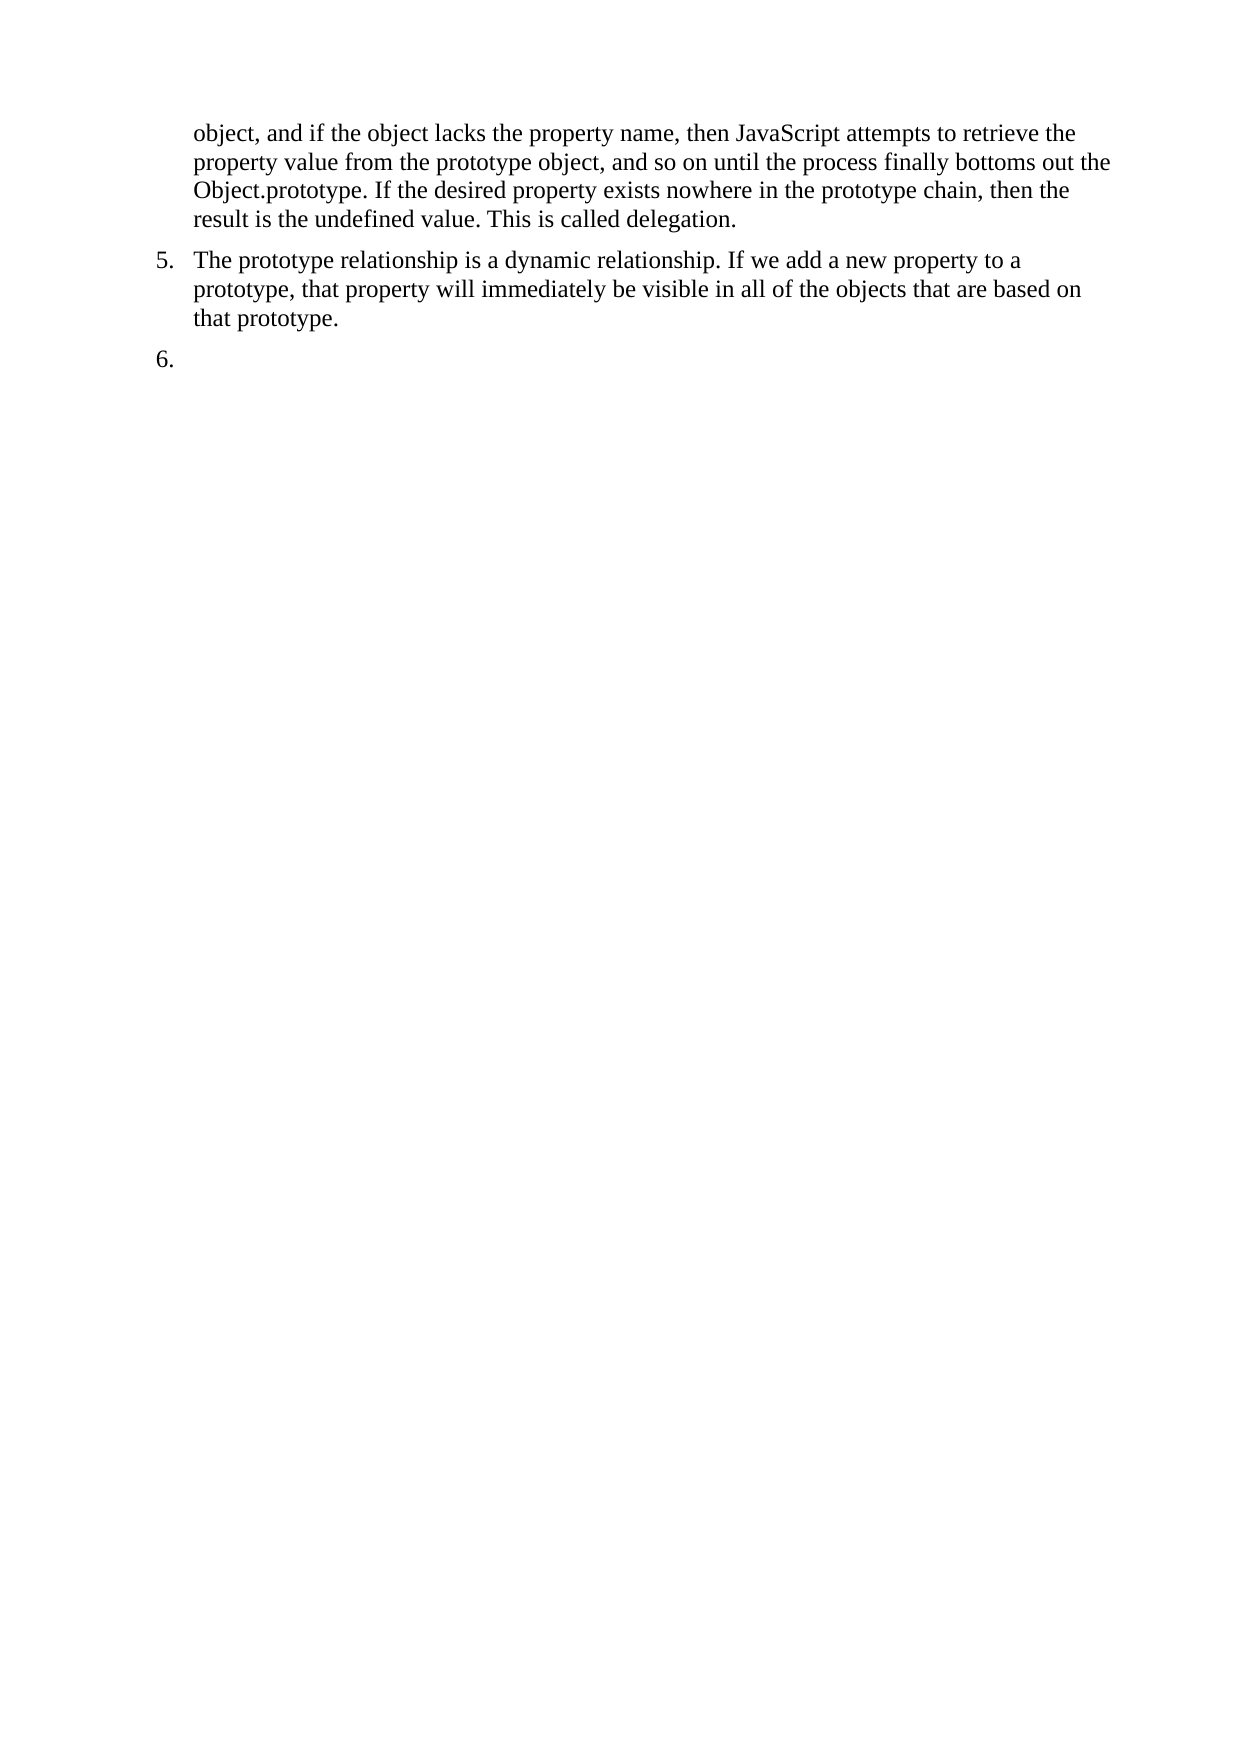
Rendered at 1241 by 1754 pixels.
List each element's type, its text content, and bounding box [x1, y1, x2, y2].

list The prototype relationship is a dynamic relationship. If we add a new property to a prototype, that property will immediately be visible in all of the objects that are based on that prototype. [156, 246, 1122, 332]
list object, and if the object lacks the property name, then JavaScript attempts to retrieve the property value from the prototype object, and so on until the process finally bottoms out the Object.prototype. If the desired property exists nowhere in the prototype chain, then the result is the undefined value. This is called delegation. [156, 118, 1122, 233]
